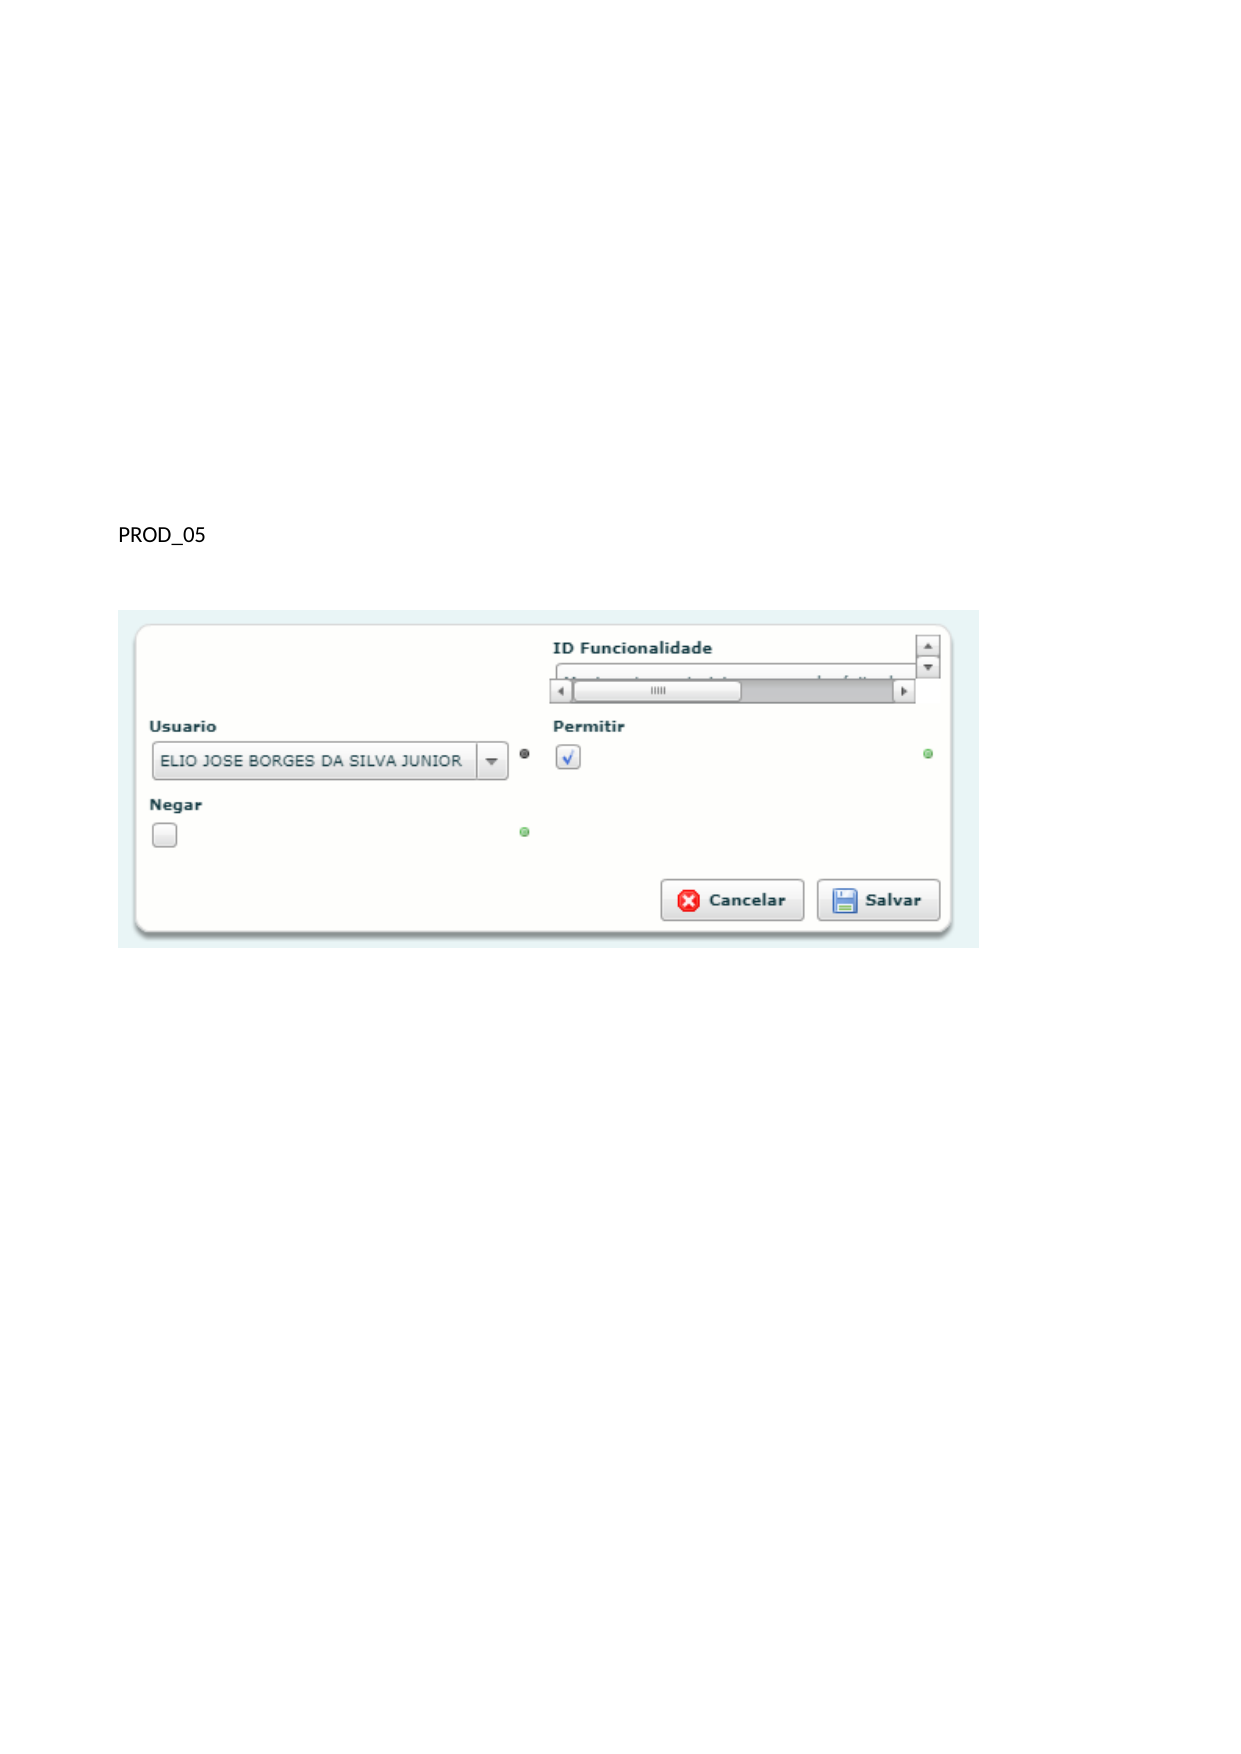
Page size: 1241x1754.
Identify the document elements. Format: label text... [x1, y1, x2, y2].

text PROD_05 [118, 520, 1122, 548]
